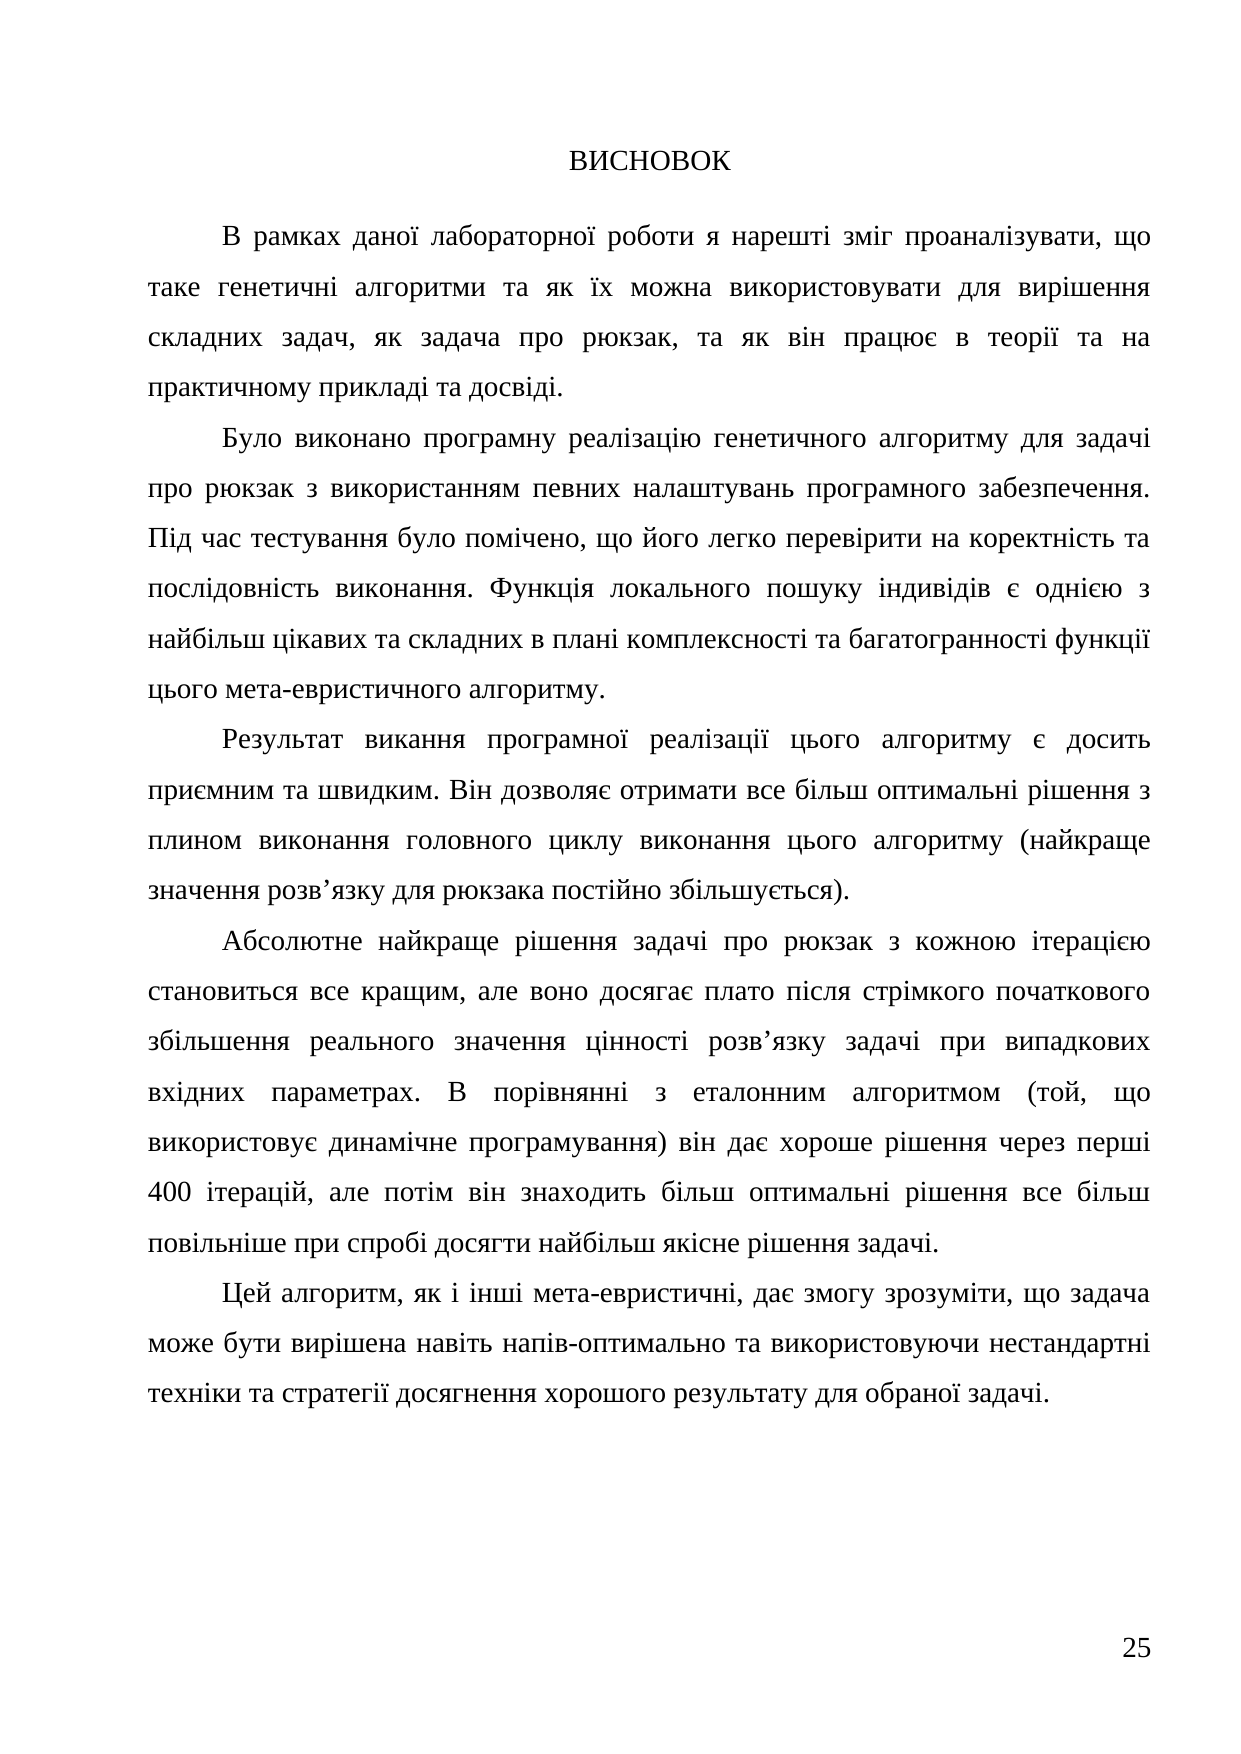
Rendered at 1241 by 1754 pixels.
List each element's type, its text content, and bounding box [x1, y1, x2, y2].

text Абсолютне найкраще рішення задачі про рюкзак з кожною ітерацією становиться все кращим, але воно досягає плато після стрімкого початкового збільшення реального значення цінності розв’язку задачі при випадкових вхідних параметрах. В порівнянні з еталонним алгоритмом (той, що використовує динамічне програмування) він дає хороше рішення через перші 400 ітерацій, але потім він знаходить більш оптимальні рішення все більш повільніше при спробі досягти найбільш якісне рішення задачі. [148, 923, 1152, 1258]
subtitle Висновок [148, 143, 1152, 177]
text В рамках даної лабораторної роботи я нарешті зміг проаналізувати, що таке генетичні алгоритми та як їх можна використовувати для вирішення складних задач, як задача про рюкзак, та як він працює в теорії та на практичному прикладі та досвіді. [148, 218, 1152, 403]
text Було виконано програмну реалізацію генетичного алгоритму для задачі про рюкзак з використанням певних налаштувань програмного забезпечення. Під час тестування було помічено, що його легко перевірити на коректність та послідовність виконання. Функція локального пошуку індивідів є однією з найбільш цікавих та складних в плані комплексності та багатогранності функції цього мета-евристичного алгоритму. [148, 420, 1152, 705]
text Цей алгоритм, як і інші мета-евристичні, дає змогу зрозуміти, що задача може бути вирішена навіть напів-оптимально та використовуючи нестандартні техніки та стратегії досягнення хорошого результату для обраної задачі. [148, 1275, 1152, 1409]
text Результат викання програмної реалізації цього алгоритму є досить приємним та швидким. Він дозволяє отримати все більш оптимальні рішення з плином виконання головного циклу виконання цього алгоритму (найкраще значення розв’язку для рюкзака постійно збільшується). [148, 722, 1152, 906]
